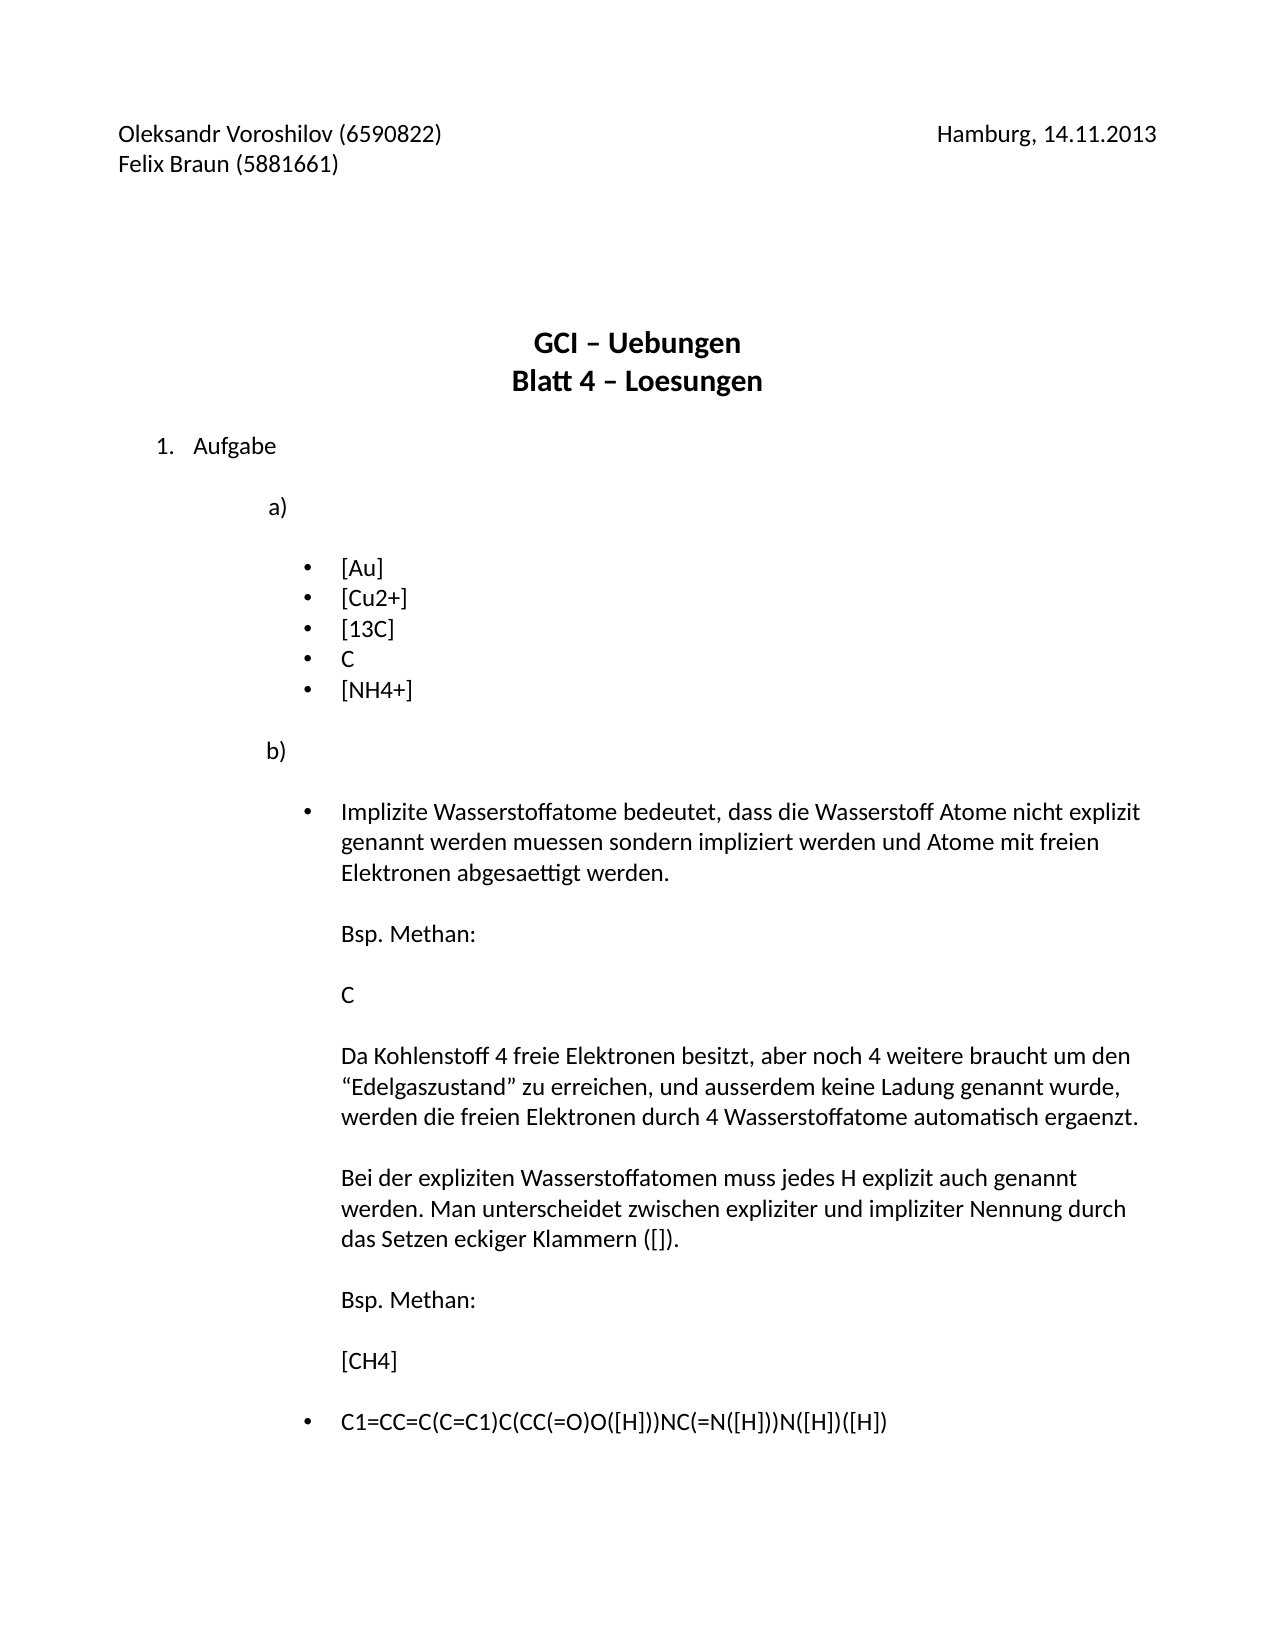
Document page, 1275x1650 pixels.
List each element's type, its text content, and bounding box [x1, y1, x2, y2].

list [NH4+] [303, 674, 1157, 704]
text Blatt 4 – Loesungen [118, 361, 1157, 399]
list Aufgabe [156, 430, 1157, 460]
list Da Kohlenstoff 4 freie Elektronen besitzt, aber noch 4 weitere braucht um den “Edelgaszustand” zu erreichen, und ausserdem keine Ladung genannt wurde, werden die freien Elektronen durch 4 Wasserstoffatome automatisch ergaenzt. [303, 1040, 1157, 1132]
list a) [231, 491, 1157, 521]
list C [303, 643, 1157, 674]
list Implizite Wasserstoffatome bedeutet, dass die Wasserstoff Atome nicht explizit genannt werden muessen sondern impliziert werden und Atome mit freien Elektronen abgesaettigt werden. [303, 796, 1157, 888]
list C1=CC=C(C=C1)C(CC(=O)O([H]))NC(=N([H]))N([H])([H]) [303, 1406, 1157, 1437]
list [Cu2+] [303, 582, 1157, 613]
list Bei der expliziten Wasserstoffatomen muss jedes H explizit auch genannt werden. Man unterscheidet zwischen expliziter und impliziter Nennung durch das Setzen eckiger Klammern ([]). [303, 1162, 1157, 1254]
list Bsp. Methan: [303, 1284, 1157, 1315]
list [13C] [303, 613, 1157, 643]
text GCI – Uebungen [118, 323, 1157, 361]
list Bsp. Methan: [303, 918, 1157, 949]
list [CH4] [303, 1345, 1157, 1376]
list C [303, 979, 1157, 1010]
list [Au] [303, 552, 1157, 582]
text b) [118, 735, 1157, 766]
